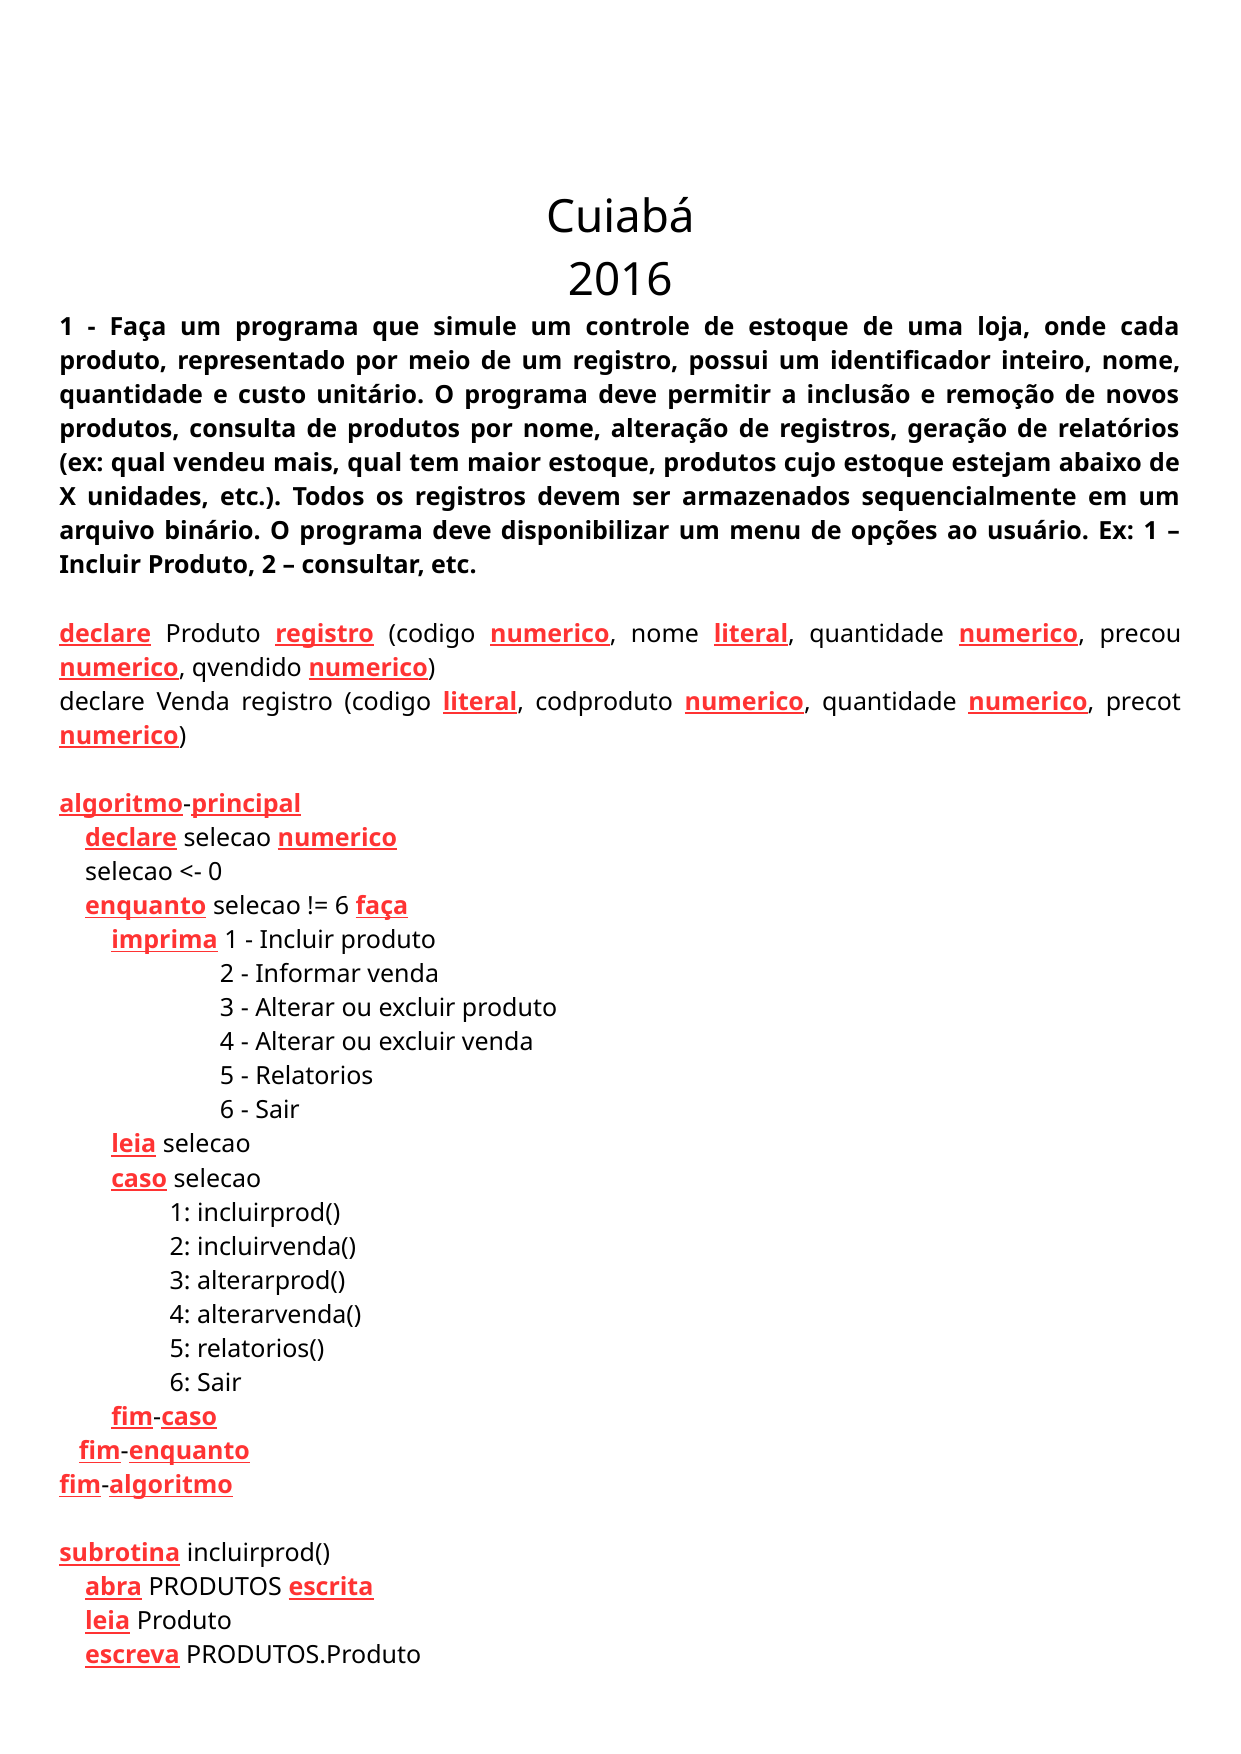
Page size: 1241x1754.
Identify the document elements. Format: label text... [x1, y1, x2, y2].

text leia selecao [59, 1126, 1181, 1160]
text 6 - Sair [59, 1092, 1181, 1126]
text selecao <- 0 [59, 854, 1181, 888]
text 4: alterarvenda() [59, 1296, 1181, 1331]
text declare selecao numerico [59, 819, 1181, 854]
text 2: incluirvenda() [59, 1228, 1181, 1262]
text 6: Sair [59, 1364, 1181, 1399]
text subrotina incluirprod() [59, 1535, 1181, 1569]
text 3 - Alterar ou excluir produto [59, 990, 1181, 1024]
text declare Produto registro (codigo numerico, nome literal, quantidade numerico, precou numerico, qvendido numerico) [59, 615, 1181, 683]
text fim-enquanto [59, 1433, 1181, 1467]
text caso selecao [59, 1160, 1181, 1194]
text 2016 [59, 246, 1181, 309]
text 1 - Faça um programa que simule um controle de estoque de uma loja, onde cada produto, representado por meio de um registro, possui um identificador inteiro, nome, quantidade e custo unitário. O programa deve permitir a inclusão e remoção de novos produtos, consulta de produtos por nome, alteração de registros, geração de relatórios (ex: qual vendeu mais, qual tem maior estoque, produtos cujo estoque estejam abaixo de X unidades, etc.). Todos os registros devem ser armazenados sequencialmente em um arquivo binário. O programa deve disponibilizar um menu de opções ao usuário. Ex: 1 – Incluir Produto, 2 – consultar, etc. [59, 309, 1181, 581]
text leia Produto [59, 1603, 1181, 1637]
text abra PRODUTOS escrita [59, 1569, 1181, 1603]
text 1: incluirprod() [59, 1194, 1181, 1228]
text 2 - Informar venda [59, 956, 1181, 990]
text 3: alterarprod() [59, 1262, 1181, 1296]
text algoritmo-principal [59, 786, 1181, 819]
text declare Venda registro (codigo literal, codproduto numerico, quantidade numerico, precot numerico) [59, 683, 1181, 751]
text imprima 1 - Incluir produto [59, 922, 1181, 956]
text enquanto selecao != 6 faça [59, 888, 1181, 922]
text Cuiabá [59, 184, 1181, 246]
text 5 - Relatorios [59, 1058, 1181, 1092]
text fim-algoritmo [59, 1467, 1181, 1501]
text 4 - Alterar ou excluir venda [59, 1024, 1181, 1058]
text 5: relatorios() [59, 1331, 1181, 1364]
text fim-caso [59, 1399, 1181, 1433]
text escreva PRODUTOS.Produto [59, 1637, 1181, 1671]
